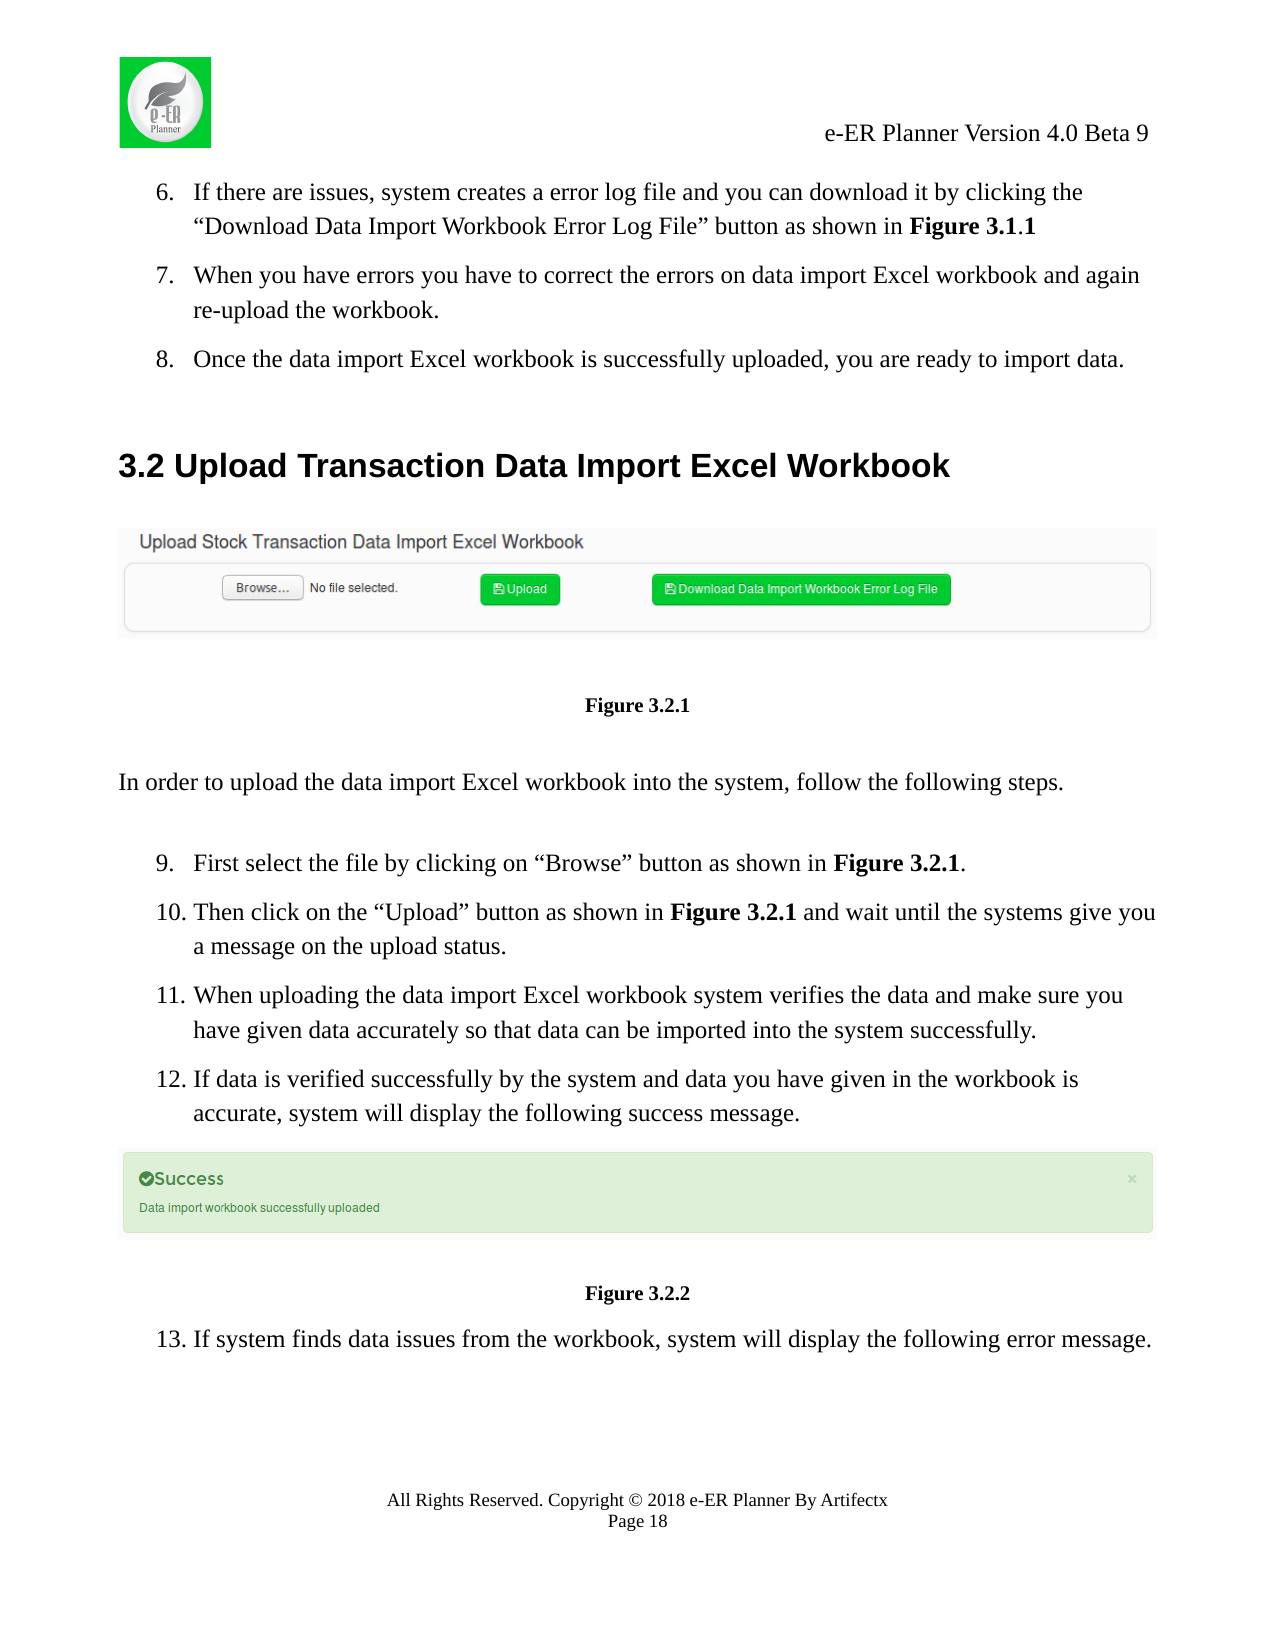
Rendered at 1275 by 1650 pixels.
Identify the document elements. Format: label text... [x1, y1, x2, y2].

text Figure 3.2.1 [118, 693, 1157, 717]
text Figure 3.2.2 [118, 1281, 1157, 1305]
subtitle 3.2 Upload Transaction Data Import Excel Workbook [118, 446, 1157, 484]
list If system finds data issues from the workbook, system will display the following error message. [156, 1324, 1157, 1353]
list When you have errors you have to correct the errors on data import Excel workbook and again re-upload the workbook. [156, 260, 1157, 324]
list If data is verified successfully by the system and data you have given in the workbook is accurate, system will display the following success message. [156, 1064, 1157, 1127]
list Then click on the “Upload” button as shown in Figure 3.2.1 and wait until the systems give you a message on the upload status. [156, 897, 1157, 960]
list If there are issues, system creates a error log file and you can download it by clicking the “Download Data Import Workbook Error Log File” button as shown in Figure 3.1.1 [156, 177, 1157, 240]
list First select the file by clicking on “Browse” button as shown in Figure 3.2.1. [156, 848, 1157, 877]
text In order to upload the data import Excel workbook into the system, follow the following steps. [118, 767, 1157, 795]
picture [119, 57, 212, 148]
picture [118, 1147, 1157, 1240]
list Once the data import Excel workbook is successfully uploaded, you are ready to import data. [156, 344, 1157, 373]
list When uploading the data import Excel workbook system verifies the data and make sure you have given data accurately so that data can be imported into the system successfully. [156, 981, 1157, 1044]
picture [118, 528, 1157, 639]
